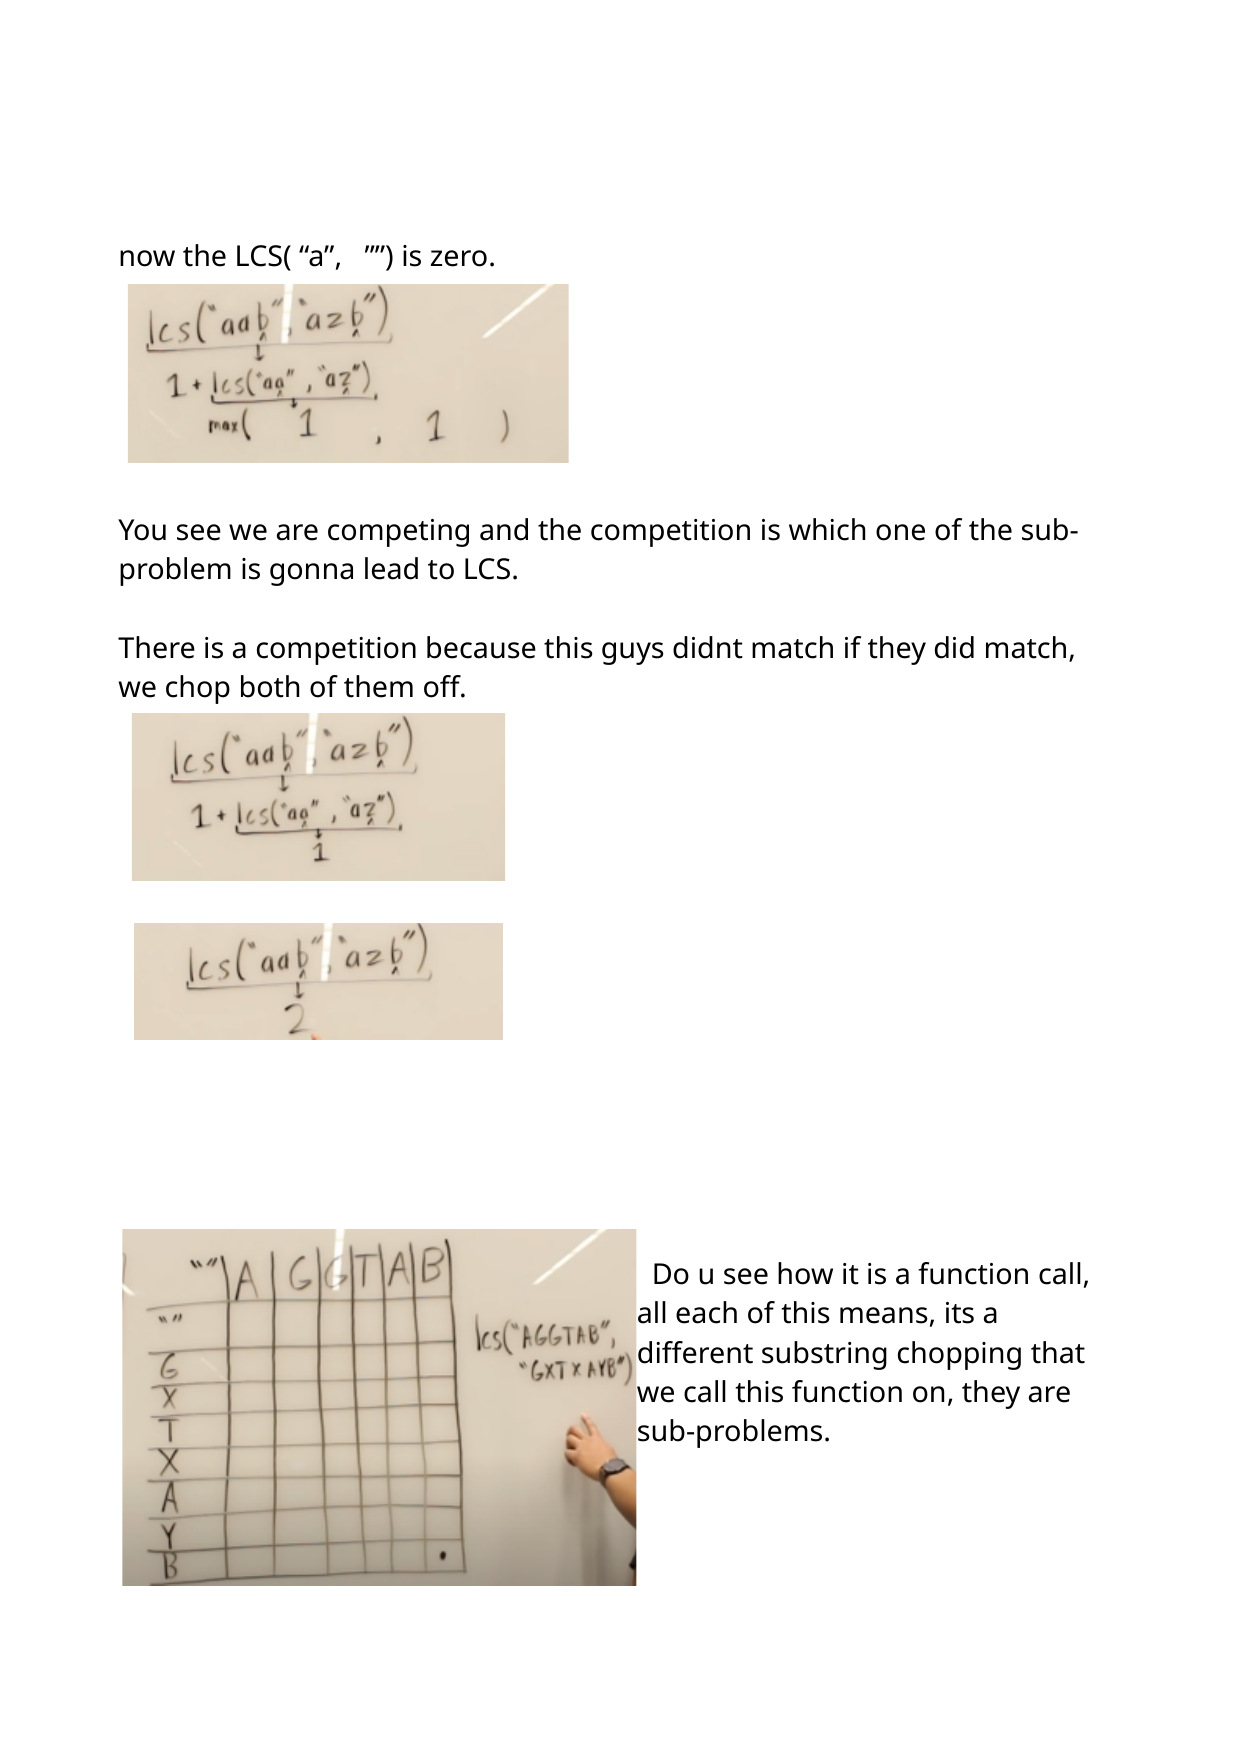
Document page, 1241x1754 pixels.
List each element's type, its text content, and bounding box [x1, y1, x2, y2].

text Do u see how it is a function call, all each of this means, its a different substring chopping that we call this function on, they are sub-problems. [637, 1254, 1122, 1450]
text now the LCS( “a”, ””) is zero. [118, 236, 1122, 275]
picture [131, 713, 506, 881]
text You see we are competing and the competition is which one of the sub-problem is gonna lead to LCS. [118, 510, 1122, 588]
picture [122, 1229, 637, 1586]
picture [134, 923, 503, 1040]
picture [127, 284, 569, 463]
text There is a competition because this guys didnt match if they did match, we chop both of them off. [118, 627, 1122, 706]
